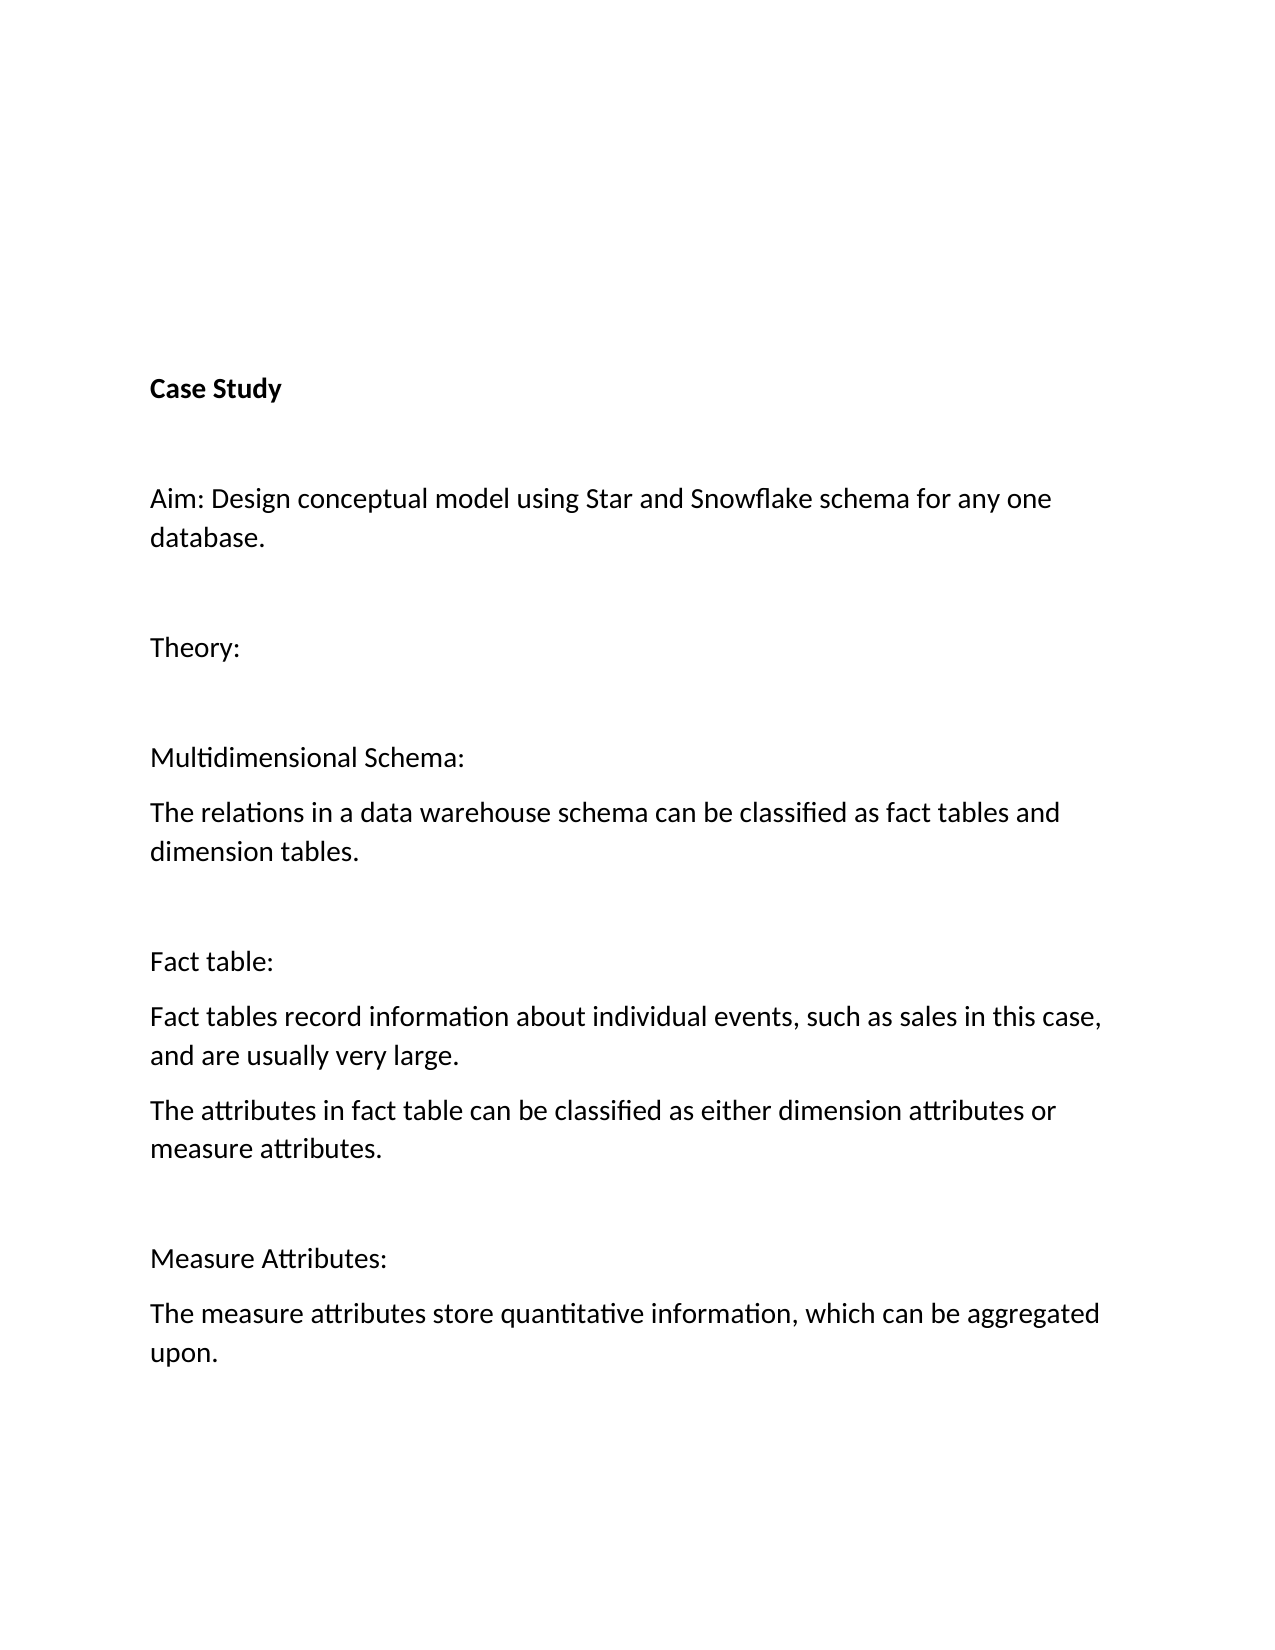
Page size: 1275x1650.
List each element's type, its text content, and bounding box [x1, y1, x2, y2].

text Fact tables record information about individual events, such as sales in this case, and are usually very large. [150, 998, 1125, 1072]
text The measure attributes store quantitative information, which can be aggregated upon. [150, 1296, 1125, 1370]
text Measure Attributes: [150, 1241, 1125, 1276]
text Multidimensional Schema: [150, 739, 1125, 775]
text Theory: [150, 629, 1125, 665]
text The relations in a data warehouse schema can be classified as fact tables and dimension tables. [150, 794, 1125, 869]
text Fact table: [150, 943, 1125, 979]
text The attributes in fact table can be classified as either dimension attributes or measure attributes. [150, 1092, 1125, 1166]
text Aim: Design conceptual model using Star and Snowflake schema for any one database. [150, 481, 1125, 555]
text Case Study [150, 370, 1125, 406]
